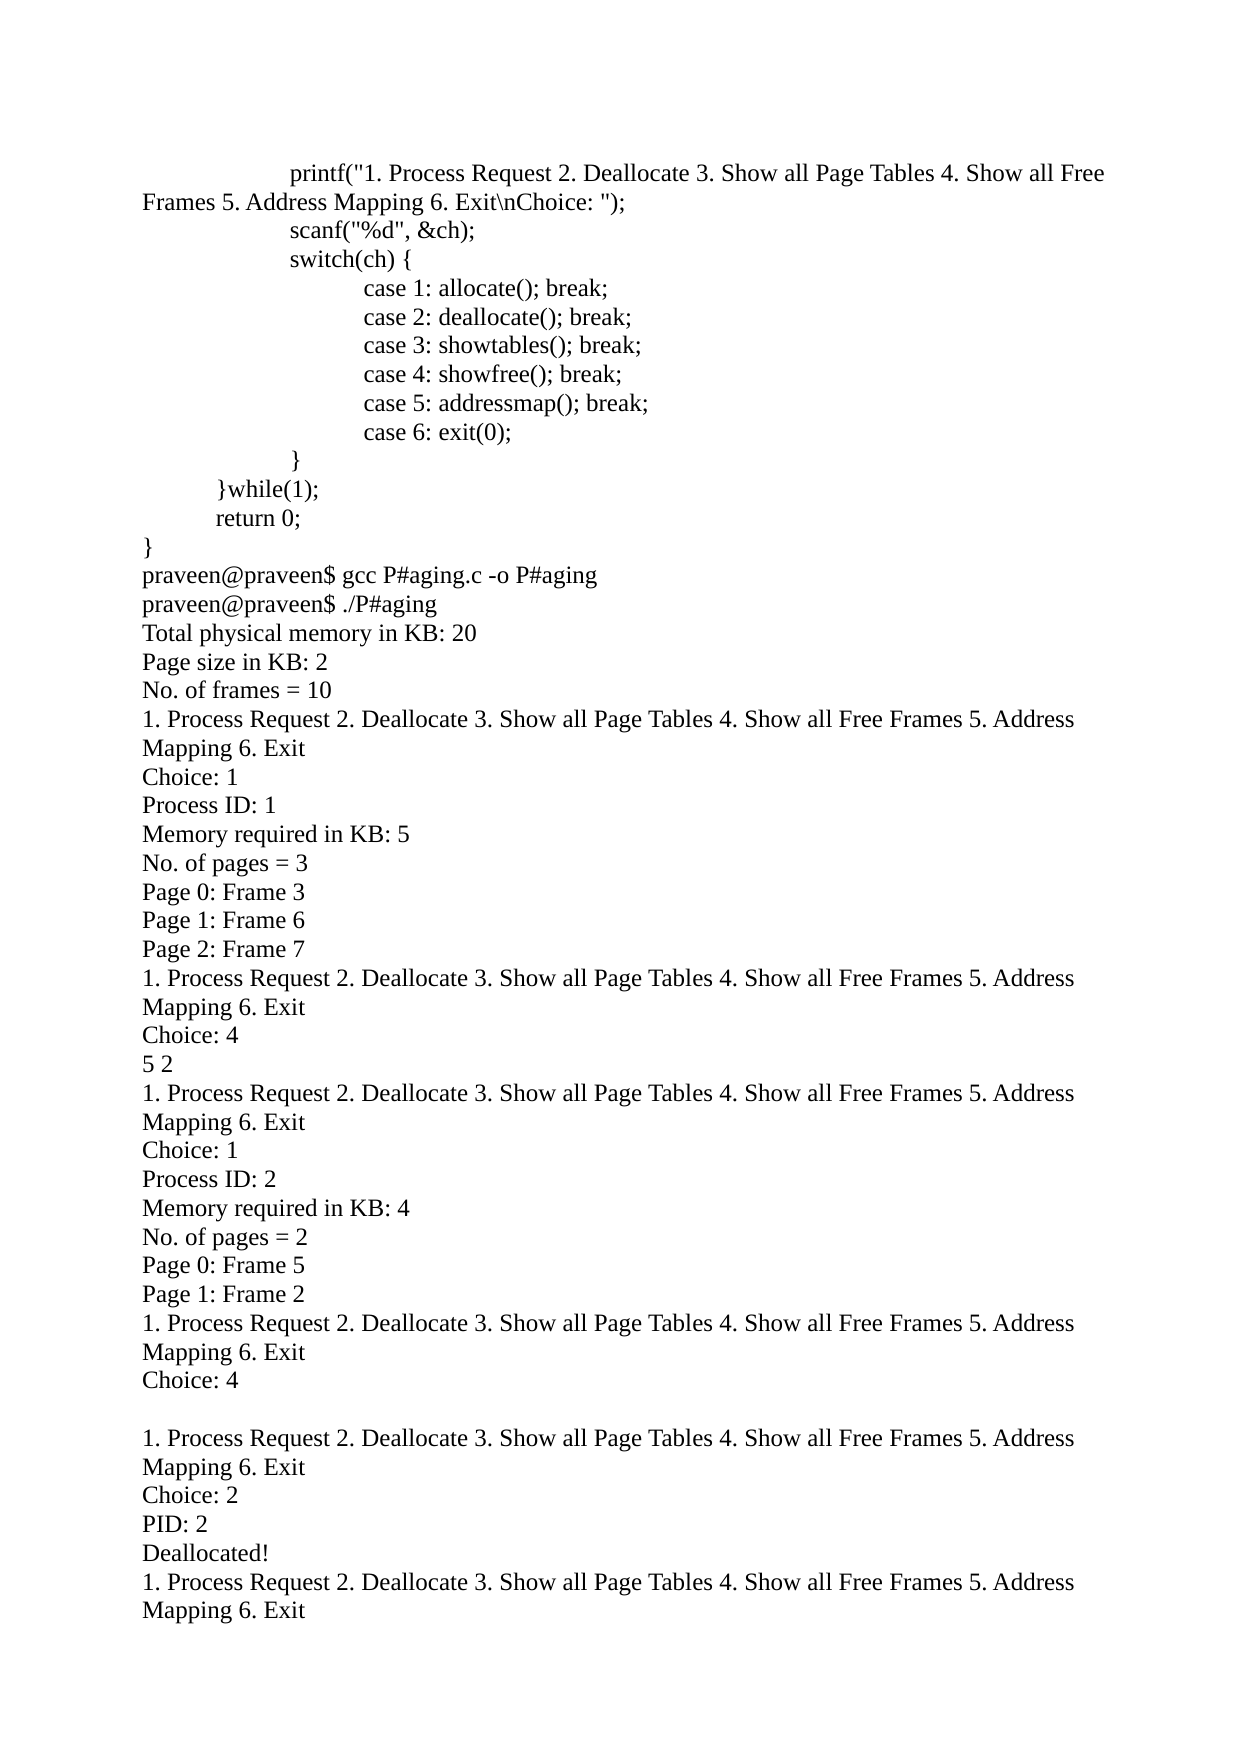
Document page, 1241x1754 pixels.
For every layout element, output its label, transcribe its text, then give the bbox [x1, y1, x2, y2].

text printf("1. Process Request 2. Deallocate 3. Show all Page Tables 4. Show all Free Frames 5. Address Mapping 6. Exit\nChoice: "); [142, 158, 1122, 215]
text 5 2 [142, 1049, 1122, 1078]
text Process ID: 2 [142, 1164, 1122, 1193]
text Choice: 4 [142, 1020, 1122, 1049]
text Memory required in KB: 5 [142, 819, 1122, 848]
text case 1: allocate(); break; [142, 273, 1122, 302]
text Page size in KB: 2 [142, 647, 1122, 675]
text case 4: showfree(); break; [142, 359, 1122, 388]
text No. of pages = 3 [142, 848, 1122, 877]
text case 2: deallocate(); break; [142, 302, 1122, 330]
text 1. Process Request 2. Deallocate 3. Show all Page Tables 4. Show all Free Frames 5. Address Mapping 6. Exit [142, 1423, 1122, 1480]
text Page 0: Frame 3 [142, 877, 1122, 905]
text Choice: 1 [142, 1135, 1122, 1164]
text PID: 2 [142, 1509, 1122, 1538]
text case 3: showtables(); break; [142, 330, 1122, 359]
text praveen@praveen$ gcc P#aging.c -o P#aging [142, 560, 1122, 589]
text scanf("%d", &ch); [142, 215, 1122, 244]
text Total physical memory in KB: 20 [142, 618, 1122, 647]
text Process ID: 1 [142, 790, 1122, 819]
text Page 2: Frame 7 [142, 934, 1122, 963]
text Page 1: Frame 2 [142, 1279, 1122, 1308]
text Choice: 1 [142, 762, 1122, 790]
text 1. Process Request 2. Deallocate 3. Show all Page Tables 4. Show all Free Frames 5. Address Mapping 6. Exit [142, 704, 1122, 762]
text Choice: 2 [142, 1480, 1122, 1509]
text switch(ch) { [142, 244, 1122, 273]
text }while(1); [142, 474, 1122, 503]
text Deallocated! [142, 1538, 1122, 1567]
text Page 1: Frame 6 [142, 905, 1122, 934]
text case 5: addressmap(); break; [142, 388, 1122, 417]
text No. of frames = 10 [142, 675, 1122, 704]
text Memory required in KB: 4 [142, 1193, 1122, 1222]
text 1. Process Request 2. Deallocate 3. Show all Page Tables 4. Show all Free Frames 5. Address Mapping 6. Exit [142, 1567, 1122, 1624]
text } [142, 532, 1122, 560]
text return 0; [142, 503, 1122, 532]
text 1. Process Request 2. Deallocate 3. Show all Page Tables 4. Show all Free Frames 5. Address Mapping 6. Exit [142, 963, 1122, 1020]
text 1. Process Request 2. Deallocate 3. Show all Page Tables 4. Show all Free Frames 5. Address Mapping 6. Exit [142, 1308, 1122, 1365]
text 1. Process Request 2. Deallocate 3. Show all Page Tables 4. Show all Free Frames 5. Address Mapping 6. Exit [142, 1078, 1122, 1135]
text Choice: 4 [142, 1365, 1122, 1394]
text } [142, 445, 1122, 474]
text No. of pages = 2 [142, 1222, 1122, 1250]
text case 6: exit(0); [142, 417, 1122, 445]
text Page 0: Frame 5 [142, 1250, 1122, 1279]
text praveen@praveen$ ./P#aging [142, 589, 1122, 618]
